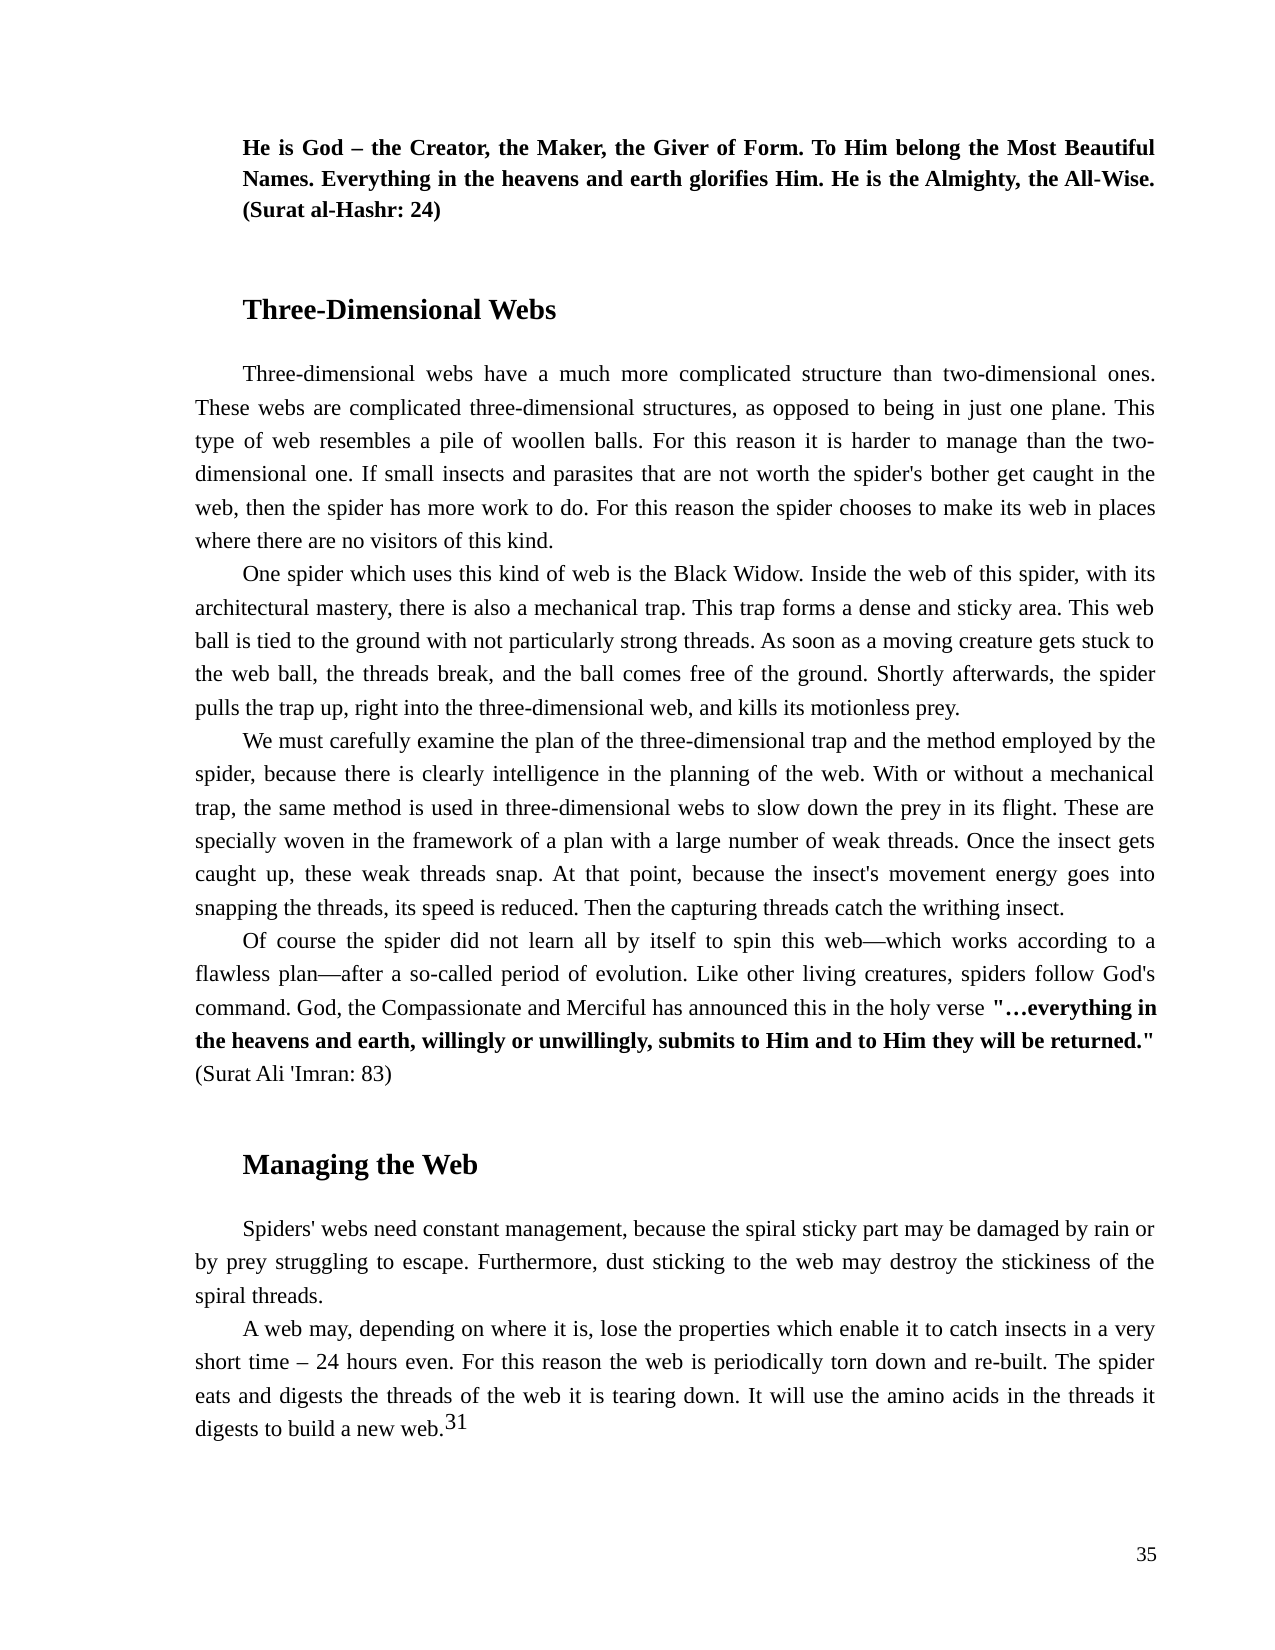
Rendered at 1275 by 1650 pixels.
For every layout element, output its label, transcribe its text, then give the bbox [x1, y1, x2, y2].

text Managing the Web [195, 1147, 1157, 1180]
text A web may, depending on where it is, lose the properties which enable it to catch insects in a very short time – 24 hours even. For this reason the web is periodically torn down and re-built. The spider eats and digests the threads of the web it is tearing down. It will use the amino acids in the threads it digests to build a new web.31 [195, 1310, 1157, 1443]
text He is God – the Creator, the Maker, the Giver of Form. To Him belong the Most Beautiful Names. Everything in the heavens and earth glorifies Him. He is the Almighty, the All-Wise. (Surat al-Hashr: 24) [242, 130, 1157, 224]
text Spiders' webs need constant management, because the spiral sticky part may be damaged by rain or by prey struggling to escape. Furthermore, dust sticking to the web may destroy the stickiness of the spiral threads. [195, 1210, 1157, 1310]
text Three-Dimensional Webs [195, 292, 1157, 326]
text Of course the spider did not learn all by itself to spin this web—which works according to a flawless plan—after a so-called period of evolution. Like other living creatures, spiders follow God's command. God, the Compassionate and Merciful has announced this in the holy verse "…everything in the heavens and earth, willingly or unwillingly, submits to Him and to Him they will be returned." (Surat Ali 'Imran: 83) [195, 922, 1157, 1088]
text We must carefully examine the plan of the three-dimensional trap and the method employed by the spider, because there is clearly intelligence in the planning of the web. With or without a mechanical trap, the same method is used in three-dimensional webs to slow down the prey in its flight. These are specially woven in the framework of a plan with a large number of weak threads. Once the insect gets caught up, these weak threads snap. At that point, because the insect's movement energy goes into snapping the threads, its speed is reduced. Then the capturing threads catch the writhing insect. [195, 722, 1157, 922]
text Three-dimensional webs have a much more complicated structure than two-dimensional ones. These webs are complicated three-dimensional structures, as opposed to being in just one plane. This type of web resembles a pile of woollen balls. For this reason it is harder to manage than the two-dimensional one. If small insects and parasites that are not worth the spider's bother get caught in the web, then the spider has more work to do. For this reason the spider chooses to make its web in places where there are no visitors of this kind. [195, 355, 1157, 555]
text One spider which uses this kind of web is the Black Widow. Inside the web of this spider, with its architectural mastery, there is also a mechanical trap. This trap forms a dense and sticky area. This web ball is tied to the ground with not particularly strong threads. As soon as a moving creature gets stuck to the web ball, the threads break, and the ball comes free of the ground. Shortly afterwards, the spider pulls the trap up, right into the three-dimensional web, and kills its motionless prey. [195, 555, 1157, 722]
